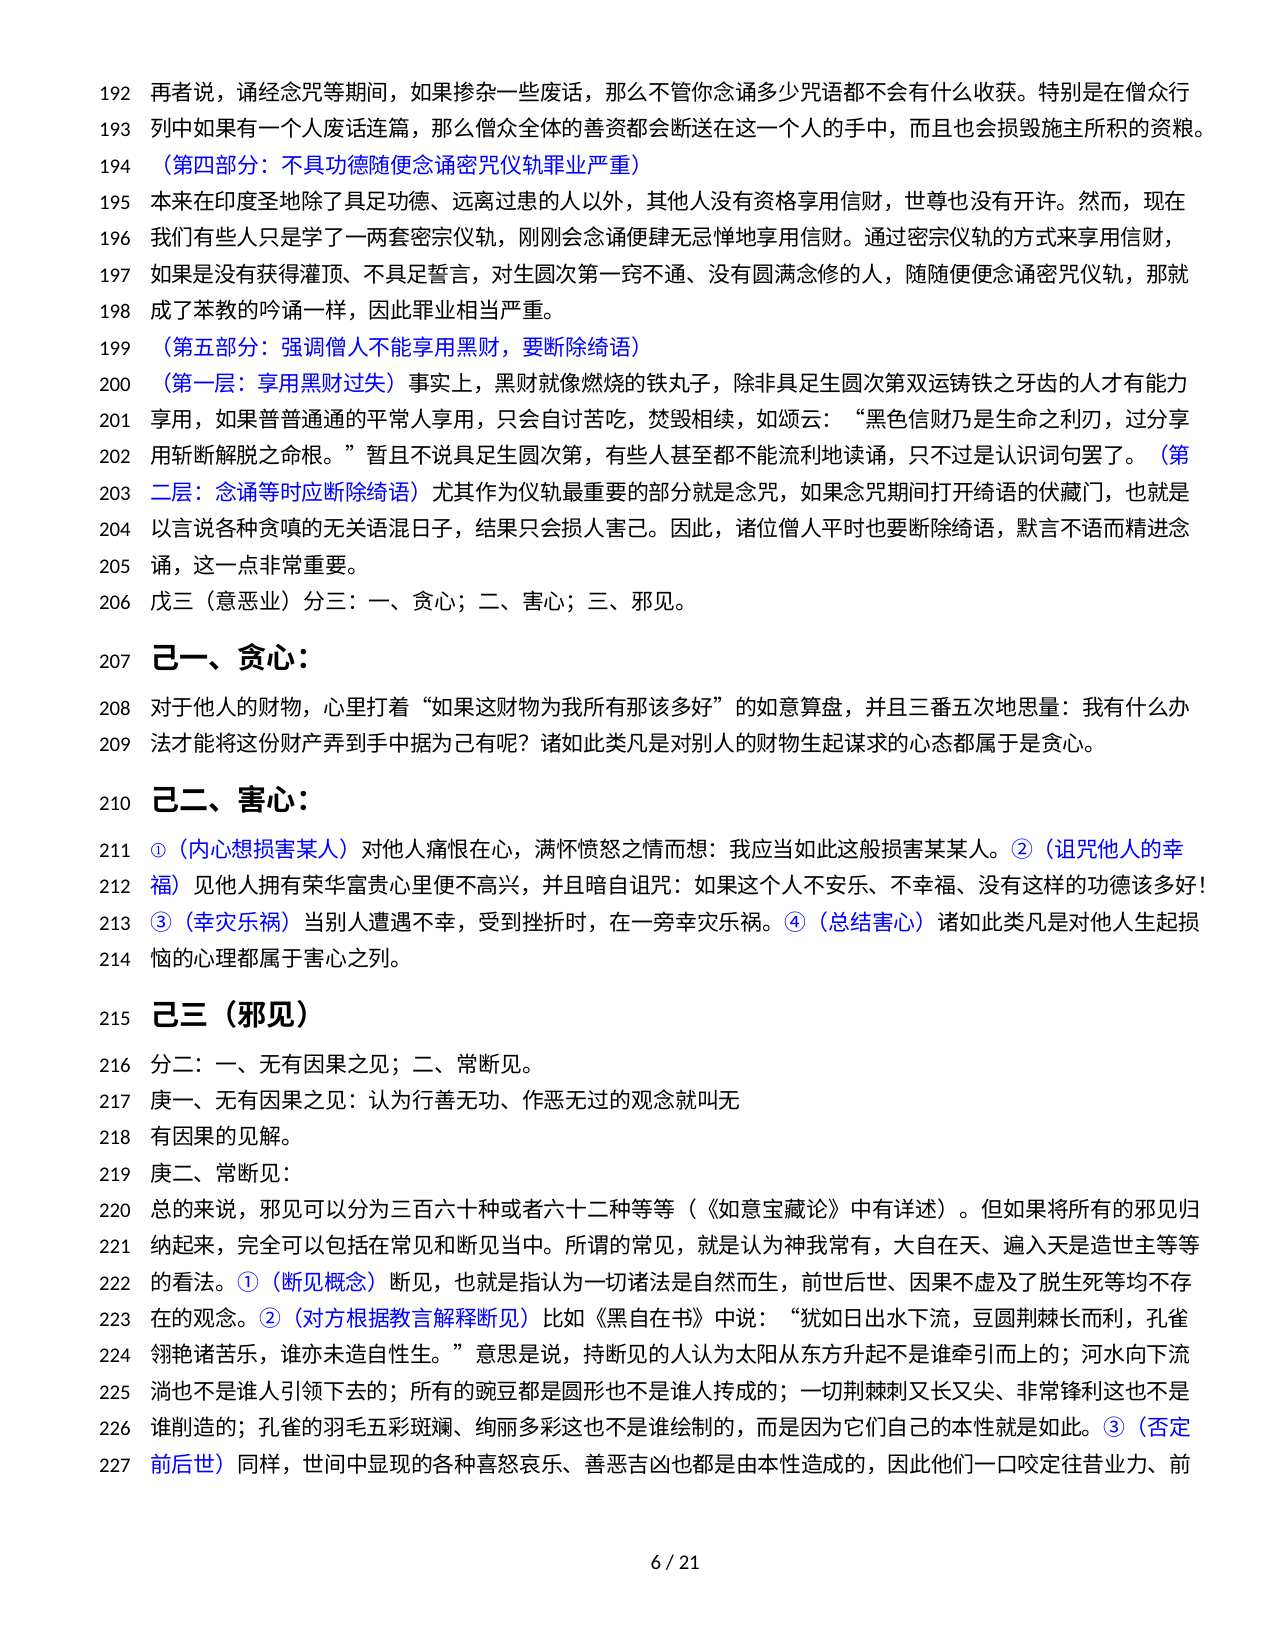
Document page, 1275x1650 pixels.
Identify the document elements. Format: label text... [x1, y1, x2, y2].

text 本来在印度圣地除了具足功德、远离过患的人以外，其他人没有资格享用信财，世尊也没有开许。然而，现在我们有些人只是学了一两套密宗仪轨，刚刚会念诵便肆无忌惮地享用信财。通过密宗仪轨的方式来享用信财，如果是没有获得灌顶、不具足誓言，对生圆次第一窍不通、没有圆满念修的人，随随便便念诵密咒仪轨，那就成了苯教的吟诵一样，因此罪业相当严重。 [150, 184, 1200, 325]
text 分二：一、无有因果之见；二、常断见。 [150, 1047, 1200, 1078]
subtitle 己一、贪心： [150, 635, 1200, 677]
text 总的来说，邪见可以分为三百六十种或者六十二种等等（《如意宝藏论》中有详述）。但如果将所有的邪见归纳起来，完全可以包括在常见和断见当中。所谓的常见，就是认为神我常有，大自在天、遍入天是造世主等等的看法。①（断见概念）断见，也就是指认为一切诸法是自然而生，前世后世、因果不虚及了脱生死等均不存在的观念。②（对方根据教言解释断见）比如《黑自在书》中说：“犹如日出水下流，豆圆荆棘长而利，孔雀翎艳诸苦乐，谁亦未造自性生。”意思是说，持断见的人认为太阳从东方升起不是谁牵引而上的；河水向下流淌也不是谁人引领下去的；所有的豌豆都是圆形也不是谁人抟成的；一切荆棘刺又长又尖、非常锋利这也不是谁削造的；孔雀的羽毛五彩斑斓、绚丽多彩这也不是谁绘制的，而是因为它们自己的本性就是如此。③（否定前后世）同样，世间中显现的各种喜怒哀乐、善恶吉凶也都是由本性造成的，因此他们一口咬定往昔业力、前 [150, 1192, 1200, 1478]
text 戊三（意恶业）分三：一、贪心；二、害心；三、邪见。 [150, 584, 1200, 616]
text （第五部分：强调僧人不能享用黑财，要断除绮语） [150, 329, 1200, 361]
text 庚二、常断见： [150, 1156, 753, 1187]
text 再者说，诵经念咒等期间，如果掺杂一些废话，那么不管你念诵多少咒语都不会有什么收获。特别是在僧众行列中如果有一个人废话连篇，那么僧众全体的善资都会断送在这一个人的手中，而且也会损毁施主所积的资粮。 [150, 75, 1200, 143]
text 对于他人的财物，心里打着“如果这财物为我所有那该多好”的如意算盘，并且三番五次地思量：我有什么办法才能将这份财产弄到手中据为己有呢？诸如此类凡是对别人的财物生起谋求的心态都属于是贪心。 [150, 690, 1200, 758]
text （第四部分：不具功德随便念诵密咒仪轨罪业严重） [150, 148, 1200, 179]
text 庚一、无有因果之见：认为行善无功、作恶无过的观念就叫无有因果的见解。 [150, 1083, 753, 1151]
subtitle 己三（邪见） [150, 992, 1200, 1034]
text （第一层：享用黑财过失）事实上，黑财就像燃烧的铁丸子，除非具足生圆次第双运铸铁之牙齿的人才有能力享用，如果普普通通的平常人享用，只会自讨苦吃，焚毁相续，如颂云：“黑色信财乃是生命之利刃，过分享用斩断解脱之命根。”暂且不说具足生圆次第，有些人甚至都不能流利地读诵，只不过是认识词句罢了。（第二层：念诵等时应断除绮语）尤其作为仪轨最重要的部分就是念咒，如果念咒期间打开绮语的伏藏门，也就是以言说各种贪嗔的无关语混日子，结果只会损人害己。因此，诸位僧人平时也要断除绮语，默言不语而精进念诵，这一点非常重要。 [150, 366, 1200, 579]
subtitle 己二、害心： [150, 777, 1200, 819]
text ①（内心想损害某人）对他人痛恨在心，满怀愤怒之情而想：我应当如此这般损害某某人。②（诅咒他人的幸福）见他人拥有荣华富贵心里便不高兴，并且暗自诅咒：如果这个人不安乐、不幸福、没有这样的功德该多好！③（幸灾乐祸）当别人遭遇不幸，受到挫折时，在一旁幸灾乐祸。④（总结害心）诸如此类凡是对他人生起损恼的心理都属于害心之列。 [150, 832, 1200, 973]
